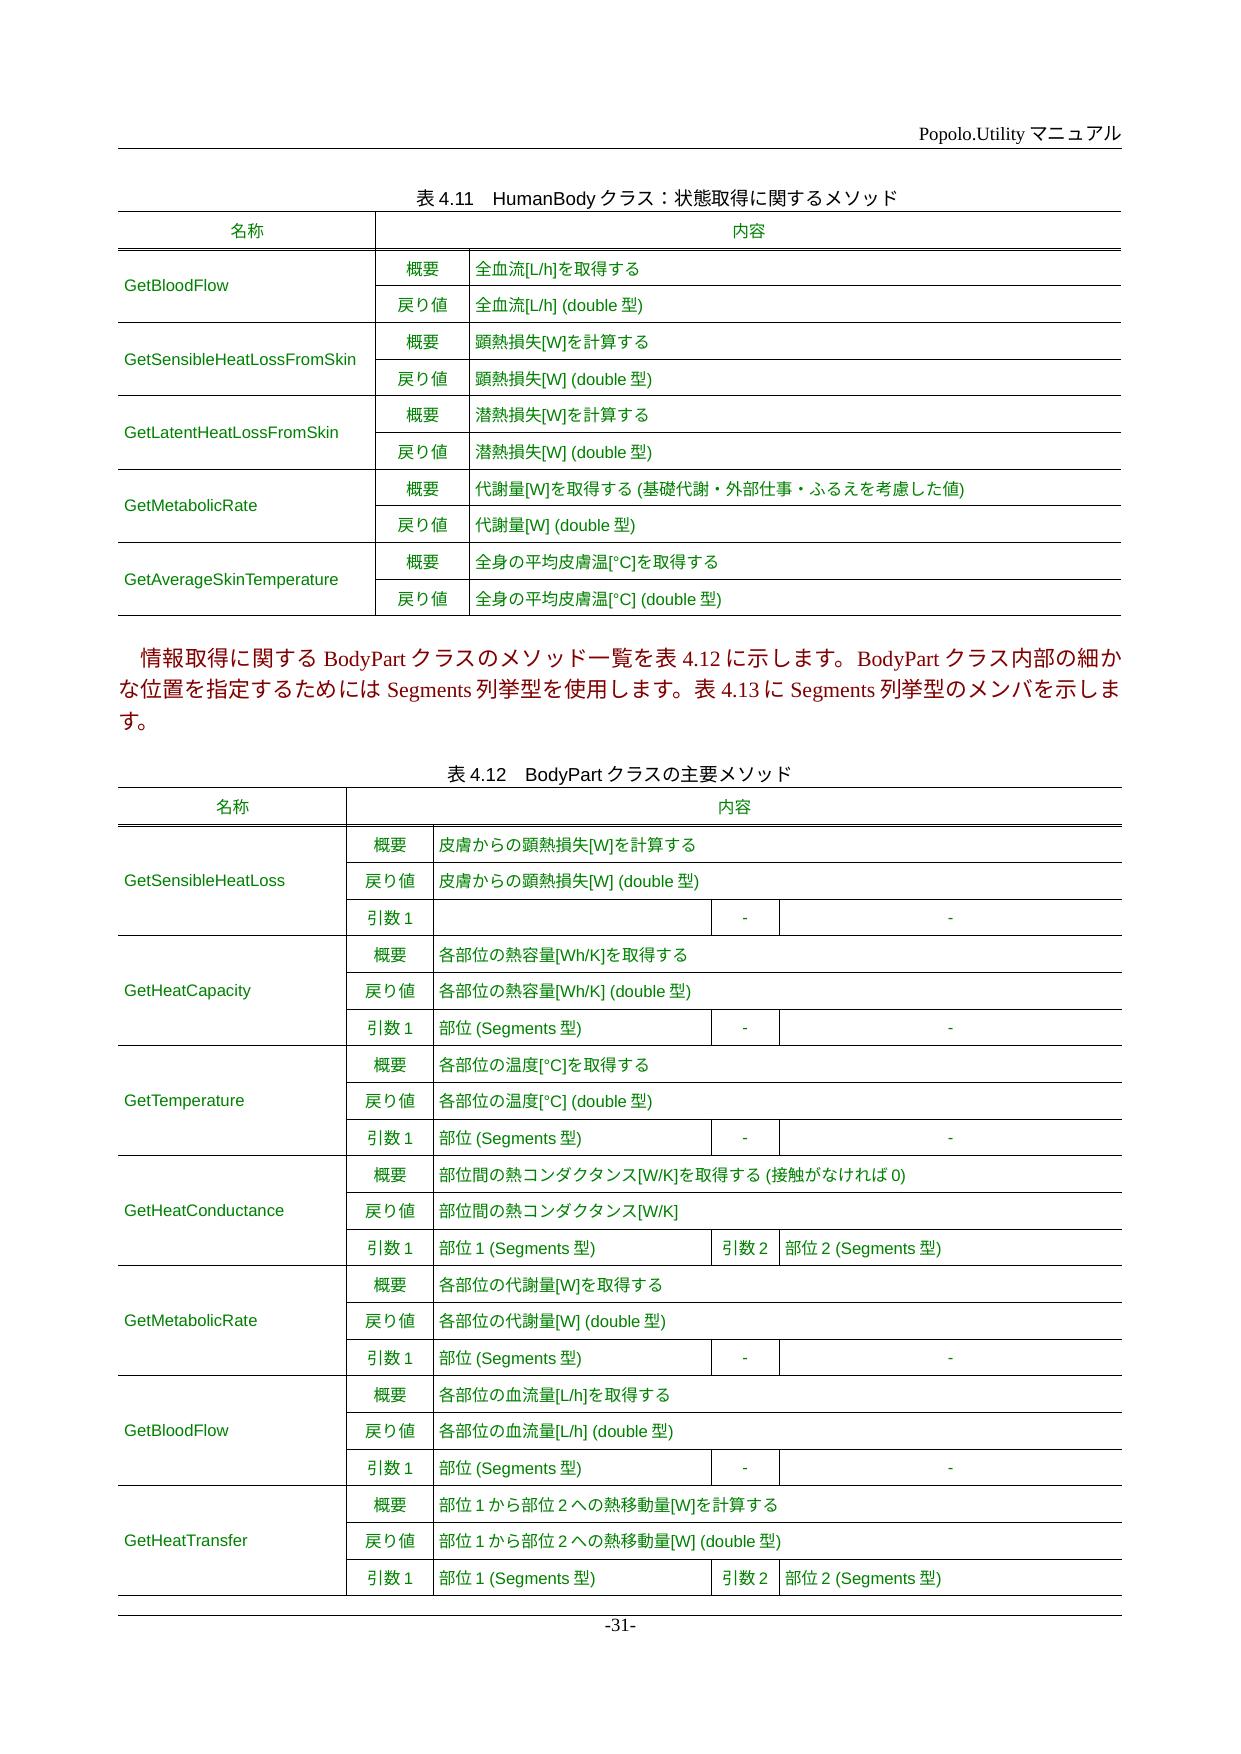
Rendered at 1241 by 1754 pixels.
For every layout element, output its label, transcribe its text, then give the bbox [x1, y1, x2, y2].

table_cell 概要 [347, 1046, 433, 1082]
table_cell 戻り値 [376, 286, 469, 322]
table_cell 各部位の血流量[L/h] (double型) [434, 1413, 1122, 1448]
table_cell 概要 [376, 323, 469, 359]
table_cell 潜熱損失[W]を計算する [470, 396, 1121, 432]
table_cell GetHeatTransfer [118, 1486, 346, 1595]
table_cell 皮膚からの顕熱損失[W] (double型) [434, 863, 1122, 898]
table_cell 代謝量[W] (double型) [470, 506, 1121, 542]
table_cell 皮膚からの顕熱損失[W]を計算する [434, 827, 1122, 862]
table_cell - [712, 1340, 779, 1375]
table_cell 戻り値 [347, 1193, 433, 1228]
table_cell - [780, 1120, 1122, 1155]
table_cell 部位1 (Segments型) [434, 1230, 711, 1265]
table_cell 部位2 (Segments型) [780, 1560, 1122, 1595]
table_cell 概要 [376, 251, 469, 285]
table_cell 部位間の熱コンダクタンス[W/K]を取得する (接触がなければ0) [434, 1156, 1122, 1192]
table_cell 全身の平均皮膚温[°C]を取得する [470, 543, 1121, 579]
table_cell GetSensibleHeatLoss [118, 827, 346, 935]
table_cell GetAverageSkinTemperature [118, 543, 375, 615]
table_cell GetMetabolicRate [118, 470, 375, 542]
table_cell GetSensibleHeatLossFromSkin [118, 323, 375, 395]
table_header 名称 [118, 788, 346, 824]
table_cell 戻り値 [347, 1413, 433, 1448]
table_cell 引数1 [347, 1230, 433, 1265]
table_cell 各部位の温度[°C] (double型) [434, 1083, 1122, 1118]
table_header 内容 [347, 788, 1122, 824]
table_cell 概要 [347, 1266, 433, 1302]
table_cell GetHeatCapacity [118, 936, 346, 1045]
table_cell 部位 (Segments型) [434, 1010, 711, 1045]
table_header 内容 [376, 212, 1121, 247]
table_cell 概要 [376, 396, 469, 432]
table_cell 代謝量[W]を取得する (基礎代謝・外部仕事・ふるえを考慮した値) [470, 470, 1121, 505]
table_cell 引数1 [347, 900, 433, 935]
table_cell 各部位の熱容量[Wh/K]を取得する [434, 936, 1122, 972]
table_cell GetMetabolicRate [118, 1266, 346, 1375]
table_cell 部位1から部位2への熱移動量[W]を計算する [434, 1486, 1122, 1522]
table_cell 戻り値 [376, 506, 469, 542]
table_cell 全血流[L/h]を取得する [470, 251, 1121, 285]
table_cell - [780, 1450, 1122, 1485]
table_cell GetLatentHeatLossFromSkin [118, 396, 375, 469]
table_cell 概要 [347, 827, 433, 862]
table_cell 各部位の血流量[L/h]を取得する [434, 1376, 1122, 1412]
table_cell 部位 (Segments型) [434, 1450, 711, 1485]
table_cell 顕熱損失[W]を計算する [470, 323, 1121, 359]
table_cell GetHeatConductance [118, 1156, 346, 1265]
table_cell 概要 [347, 1486, 433, 1522]
table_cell 引数1 [347, 1120, 433, 1155]
table_cell 戻り値 [347, 1303, 433, 1338]
table_cell - [780, 1340, 1122, 1375]
table_cell 戻り値 [347, 1523, 433, 1558]
table_cell 部位2 (Segments型) [780, 1230, 1122, 1265]
table_cell 概要 [347, 1156, 433, 1192]
table_cell - [712, 1120, 779, 1155]
table_cell 戻り値 [376, 580, 469, 615]
table_cell 各部位の温度[°C]を取得する [434, 1046, 1122, 1082]
table_cell GetBloodFlow [118, 251, 375, 322]
table_cell - [712, 1010, 779, 1045]
table_cell 概要 [347, 936, 433, 972]
table_cell 部位 (Segments型) [434, 1340, 711, 1375]
table_cell 戻り値 [376, 360, 469, 395]
table_cell 部位1から部位2への熱移動量[W] (double型) [434, 1523, 1122, 1558]
table_cell 顕熱損失[W] (double型) [470, 360, 1121, 395]
table_cell 全血流[L/h] (double型) [470, 286, 1121, 322]
table_cell 戻り値 [347, 1083, 433, 1118]
table_cell 潜熱損失[W] (double型) [470, 433, 1121, 469]
table_cell 引数1 [347, 1450, 433, 1485]
table_cell - [780, 900, 1122, 935]
table_cell 部位 (Segments型) [434, 1120, 711, 1155]
table_cell 引数2 [712, 1560, 779, 1595]
table_cell 戻り値 [347, 863, 433, 898]
table_cell 概要 [376, 543, 469, 579]
list 表4.11 HumanBodyクラス：状態取得に関するメソッド [156, 184, 1122, 211]
table_cell 各部位の代謝量[W] (double型) [434, 1303, 1122, 1338]
table_cell 各部位の熱容量[Wh/K] (double型) [434, 973, 1122, 1008]
table_cell 引数1 [347, 1010, 433, 1045]
table_cell 概要 [347, 1376, 433, 1412]
table_cell 戻り値 [347, 973, 433, 1008]
table_header 名称 [118, 212, 375, 247]
table_cell 各部位の代謝量[W]を取得する [434, 1266, 1122, 1302]
table_cell 引数2 [712, 1230, 779, 1265]
table_cell [434, 900, 711, 935]
table_cell 引数1 [347, 1340, 433, 1375]
table_cell 概要 [376, 470, 469, 505]
table_cell - [712, 1450, 779, 1485]
table_cell 引数1 [347, 1560, 433, 1595]
text 情報取得に関するBodyPartクラスのメソッド一覧を表4.12に示します。BodyPartクラス内部の細かな位置を指定するためにはSegments列挙型を使用します。表4.13にSegments列挙型のメンバを示します。 [118, 641, 1122, 736]
table_cell 部位1 (Segments型) [434, 1560, 711, 1595]
table_cell 部位間の熱コンダクタンス[W/K] [434, 1193, 1122, 1228]
table_cell - [780, 1010, 1122, 1045]
table_cell 戻り値 [376, 433, 469, 469]
table_cell GetTemperature [118, 1046, 346, 1155]
table_cell 全身の平均皮膚温[°C] (double型) [470, 580, 1121, 615]
text 表4.12 BodyPartクラスの主要メソッド [118, 760, 1122, 787]
table_cell - [712, 900, 779, 935]
table_cell GetBloodFlow [118, 1376, 346, 1485]
